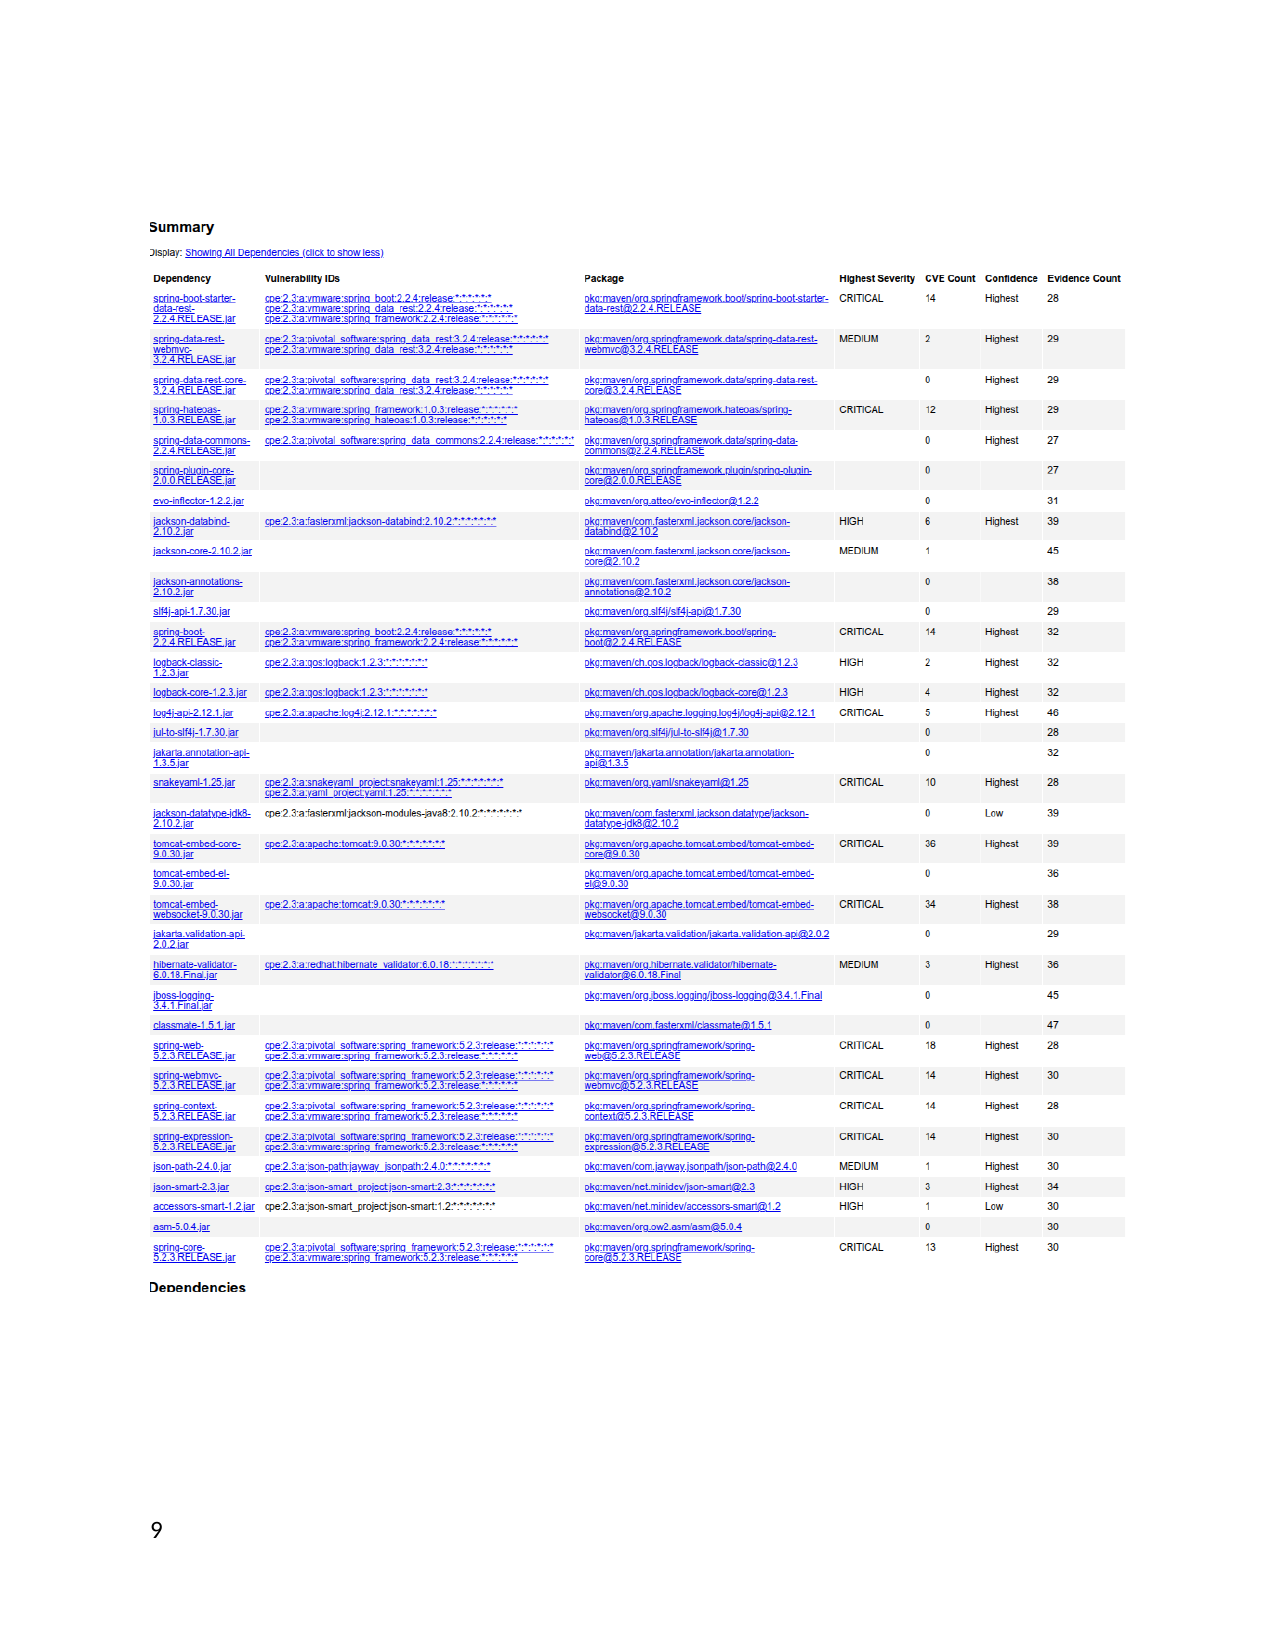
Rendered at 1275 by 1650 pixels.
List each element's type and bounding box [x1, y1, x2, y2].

picture [150, 211, 1125, 1292]
